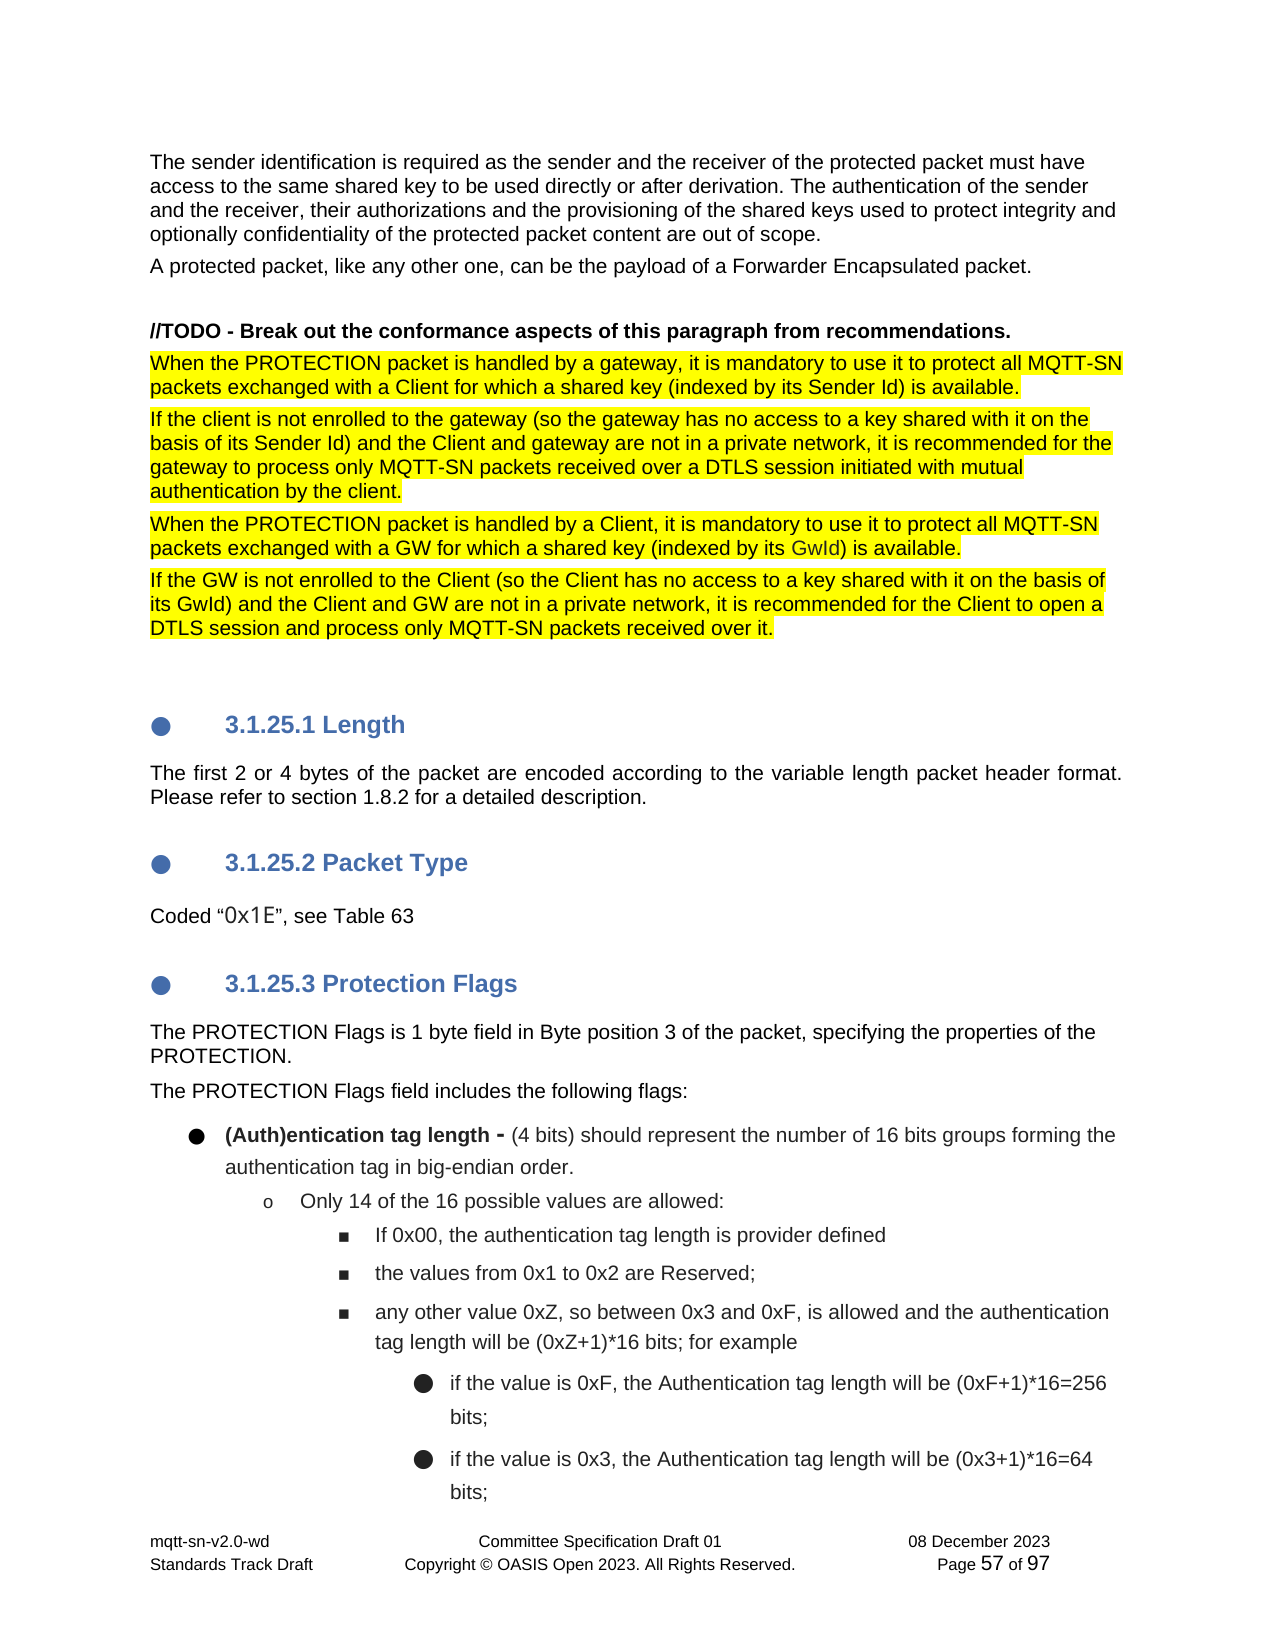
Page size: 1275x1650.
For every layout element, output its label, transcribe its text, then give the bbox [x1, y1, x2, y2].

text If the GW is not enrolled to the Client (so the Client has no access to a key shared with it on the basis of its GwId) and the Client and GW are not in a private network, it is recommended for the Client to open a DTLS session and process only MQTT-SN packets received over it. [150, 568, 1125, 639]
text A protected packet, like any other one, can be the payload of a Forwarder Encapsulated packet. [149, 254, 1124, 278]
text When the PROTECTION packet is handled by a Client, it is mandatory to use it to protect all MQTT-SN packets exchanged with a GW for which a shared key (indexed by its GwId) is available. [150, 511, 1125, 559]
list Only 14 of the 16 possible values are allowed: [262, 1189, 1125, 1214]
text When the PROTECTION packet is handled by a gateway, it is mandatory to use it to protect all MQTT-SN packets exchanged with a Client for which a shared key (indexed by its Sender Id) is available. [150, 351, 1125, 399]
text The sender identification is required as the sender and the receiver of the protected packet must have access to the same shared key to be used directly or after derivation. The authentication of the sender and the receiver, their authorizations and the provisioning of the shared keys used to protect integrity and optionally confidentiality of the protected packet content are out of scope. [149, 150, 1124, 246]
text The PROTECTION Flags field includes the following flags: [150, 1079, 1124, 1103]
list if the value is 0x3, the Authentication tag length will be (0x3+1)*16=64 bits; [412, 1429, 1125, 1504]
text The PROTECTION Flags is 1 byte field in Byte position 3 of the packet, specifying the properties of the PROTECTION. [150, 1019, 1124, 1068]
text If the client is not enrolled to the gateway (so the gateway has no access to a key shared with it on the basis of its Sender Id) and the Client and gateway are not in a private network, it is recommended for the gateway to process only MQTT-SN packets received over a DTLS session initiated with mutual authentication by the client. [150, 407, 1125, 503]
list (Auth)entication tag length - (4 bits) should represent the number of 16 bits groups forming the authentication tag in big-endian order. [187, 1111, 1124, 1178]
subtitle 3.1.25.1 Length [150, 697, 1124, 748]
list if the value is 0xF, the Authentication tag length will be (0xF+1)*16=256 bits; [412, 1354, 1125, 1429]
subtitle 3.1.25.2 Packet Type [150, 835, 1124, 886]
subtitle 3.1.25.3 Protection Flags [150, 956, 1124, 1007]
text The first 2 or 4 bytes of the packet are encoded according to the variable length packet header format. Please refer to section 1.8.2 for a detailed description. [150, 761, 1124, 809]
list If 0x00, the authentication tag length is provider defined [337, 1214, 1125, 1253]
list any other value 0xZ, so between 0x3 and 0xF, is allowed and the authentication tag length will be (0xZ+1)*16 bits; for example [337, 1291, 1125, 1354]
text Coded “0x1E”, see Table 63 [150, 898, 1124, 930]
text //TODO - Break out the conformance aspects of this paragraph from recommendations. [149, 319, 1124, 343]
list the values from 0x1 to 0x2 are Reserved; [337, 1253, 1125, 1291]
